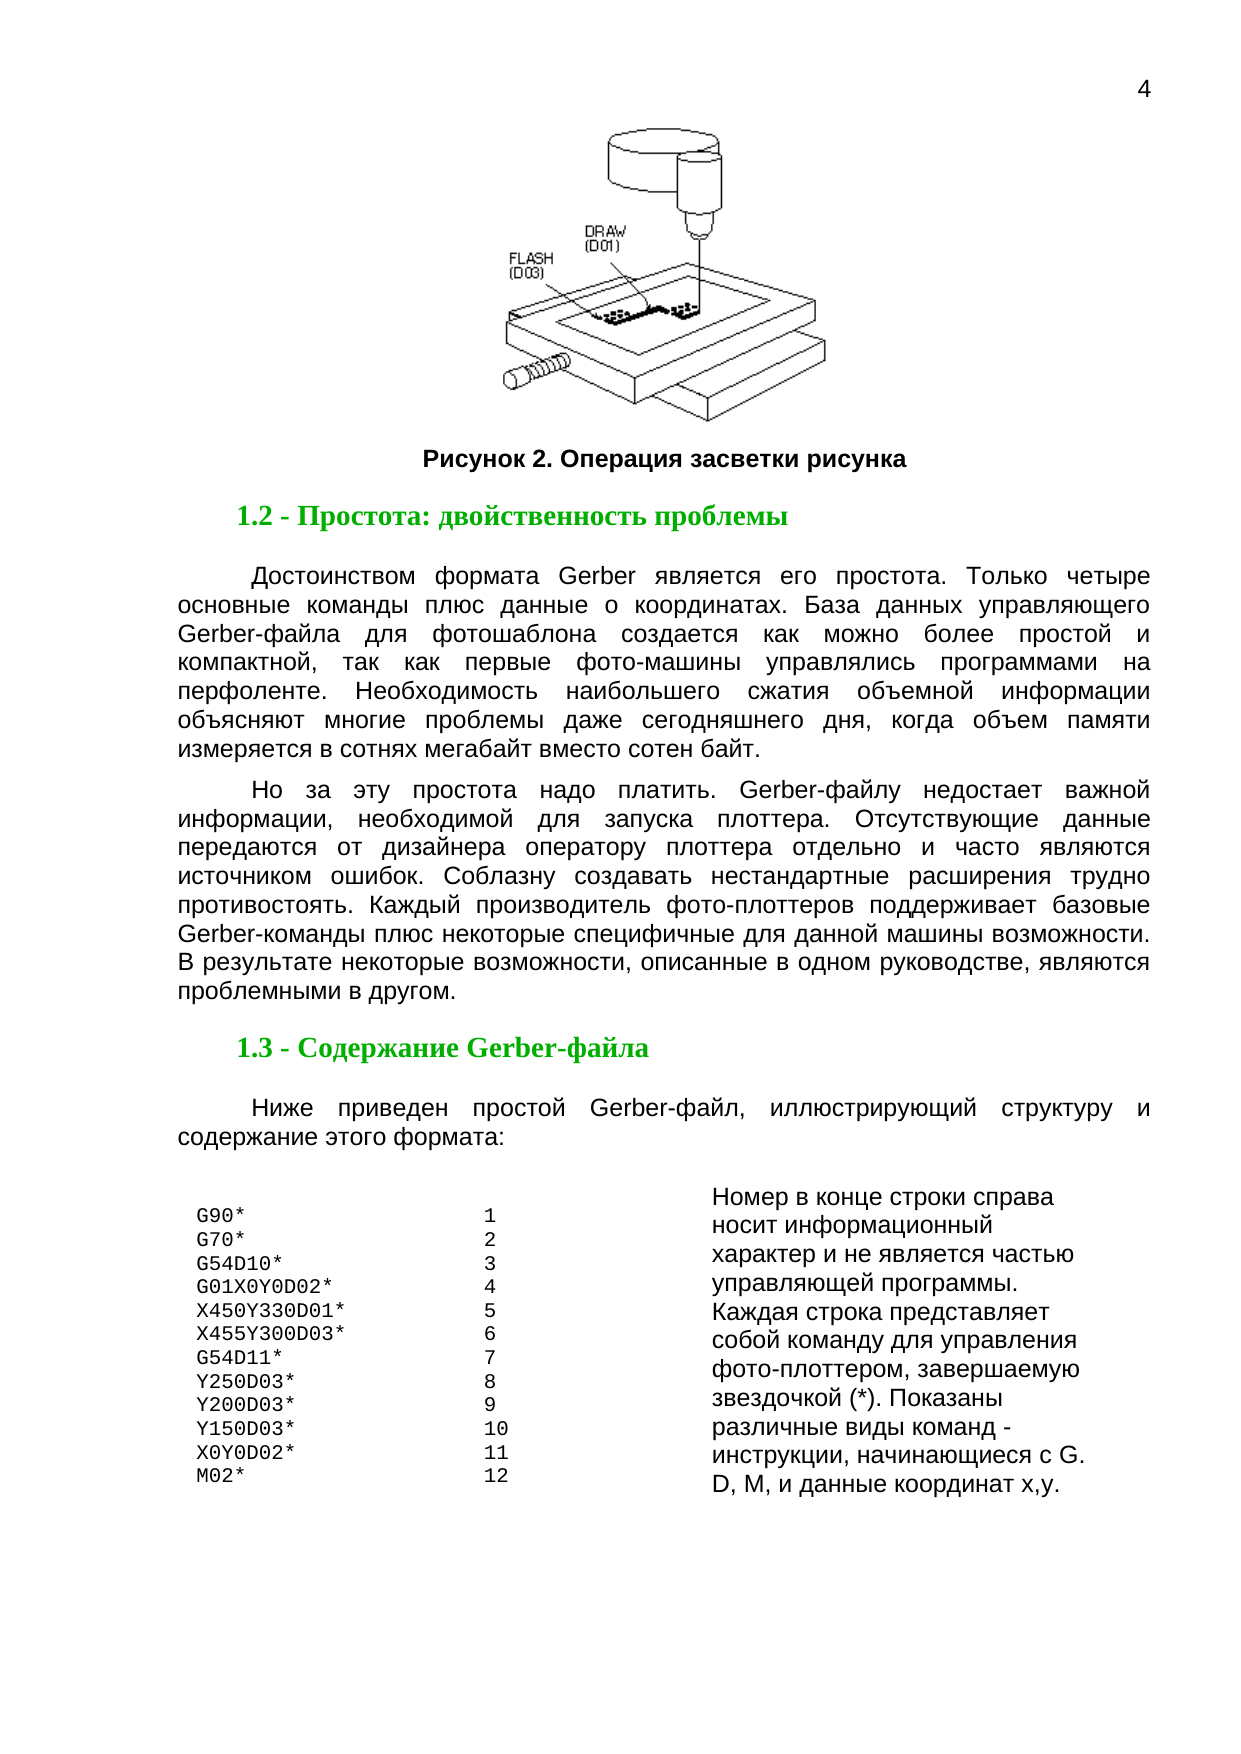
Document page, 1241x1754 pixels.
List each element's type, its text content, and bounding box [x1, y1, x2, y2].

subtitle Содержание Gerber-файла [236, 1030, 1152, 1063]
table_header G90* 1 G70* 2 G54D10* 3 G01X0Y0D02* 4 X450Y330D01* 5 X455Y300D03* 6 G54D11* 7 Y250D03* 8 Y200D03* 9 Y150D03* 10 X0Y0D02* 11 M02* 12 [177, 1163, 693, 1517]
text Ниже приведен простой Gerber-файл, иллюстрирующий структуру и содержание этого формата: [177, 1093, 1152, 1150]
text Достоинством формата Gerber является его простота. Только четыре основные команды плюс данные о координатах. База данных управляющего Gerber-файла для фотошаблона создается как можно более простой и компактной, так как первые фото-машины управлялись программами на перфоленте. Необходимость наибольшего сжатия объемной информации объясняют многие проблемы даже сегодняшнего дня, когда объем памяти измеряется в сотнях мегабайт вместо сотен байт. [177, 561, 1152, 762]
table_header Номер в конце строки справа носит информационный характер и не является частью управляющей программы. Каждая строка представляет собой команду для управления фото-плоттером, завершаемую звездочкой (*). Показаны различные виды команд - инcтрукции, начинающиеся с G. D, M, и данные координат x,y. [693, 1163, 1115, 1517]
text Рисунок 2. Операция засветки рисунка [177, 444, 1152, 473]
picture [502, 127, 827, 423]
subtitle Простота: двойственность проблемы [236, 498, 1152, 532]
text Но за эту простота надо платить. Gerber-файлу недостает важной информации, необходимой для запуска плоттера. Отсутствующие данные передаются от дизайнера оператору плоттера отдельно и часто являются источником ошибок. Соблазну создавать нестандартные расширения трудно противостоять. Каждый производитель фото-плоттеров поддерживает базовые Gerber-команды плюс некоторые специфичные для данной машины возможности. В результате некоторые возможности, описанные в одном руководстве, являются проблемными в другом. [177, 775, 1152, 1005]
